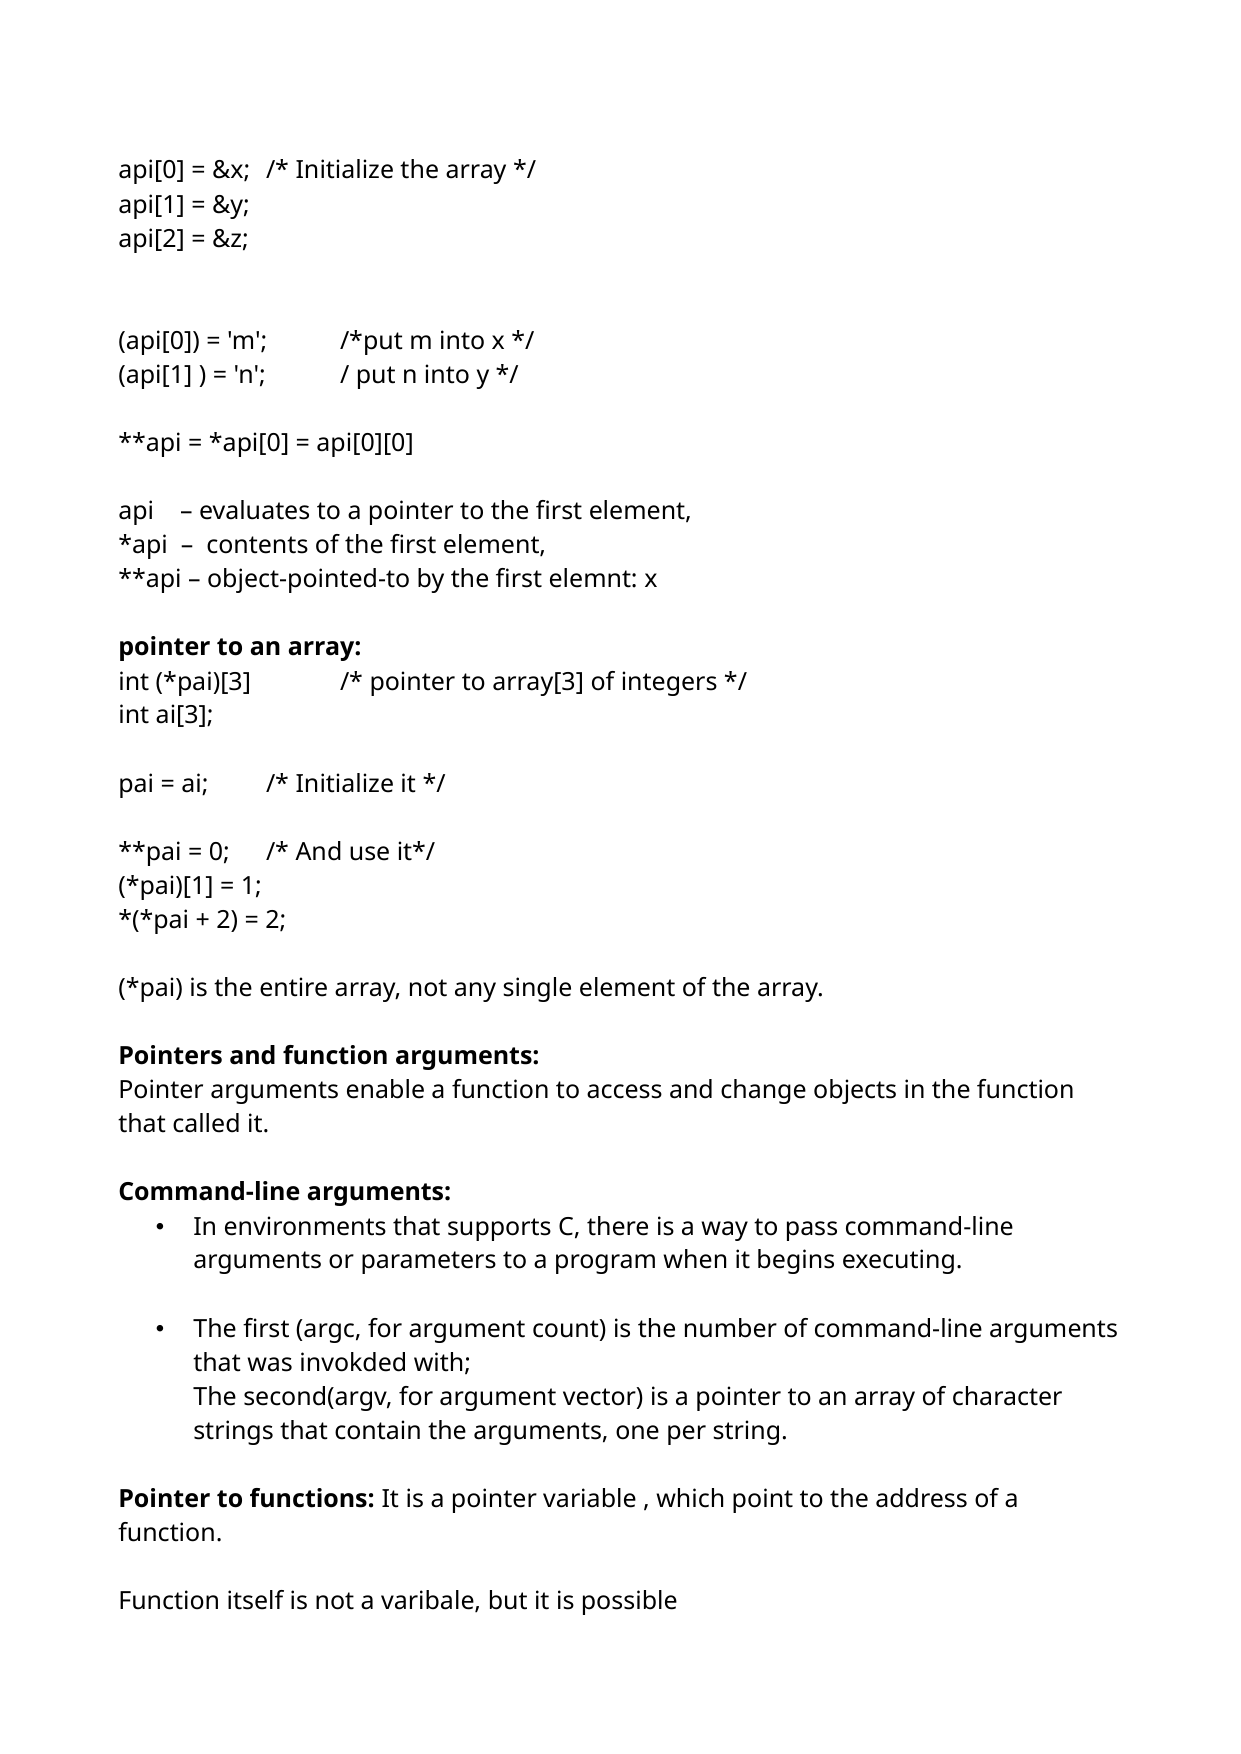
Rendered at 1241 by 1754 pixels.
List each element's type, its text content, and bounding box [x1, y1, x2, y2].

text (*pai)[1] = 1; [118, 867, 1122, 902]
list In environments that supports C, there is a way to pass command-line arguments or parameters to a program when it begins executing. [156, 1208, 1122, 1276]
text api[0] = &x; /* Initialize the array */ [118, 152, 1122, 186]
text int (*pai)[3] /* pointer to array[3] of integers */ [118, 663, 1122, 697]
text pointer to an array: [118, 629, 1122, 663]
text pai = ai; /* Initialize it */ [118, 765, 1122, 799]
text Pointer to functions: It is a pointer variable , which point to the address of a function. [118, 1481, 1122, 1549]
text (api[0]) = 'm'; /*put m into x */ [118, 322, 1122, 357]
text int ai[3]; [118, 697, 1122, 731]
text **pai = 0; /* And use it*/ [118, 833, 1122, 867]
list The second(argv, for argument vector) is a pointer to an array of character strings that contain the arguments, one per string. [156, 1378, 1122, 1447]
text (*pai) is the entire array, not any single element of the array. [118, 970, 1122, 1004]
text Function itself is not a varibale, but it is possible [118, 1583, 1122, 1617]
text Pointers and function arguments: [118, 1038, 1122, 1072]
text *(*pai + 2) = 2; [118, 902, 1122, 936]
text api – evaluates to a pointer to the first element, [118, 493, 1122, 527]
text (api[1] ) = 'n'; / put n into y */ [118, 357, 1122, 391]
list The first (argc, for argument count) is the number of command-line arguments that was invokded with; [156, 1310, 1122, 1378]
text Command-line arguments: [118, 1174, 1122, 1208]
text api[2] = &z; [118, 220, 1122, 254]
text api[1] = &y; [118, 186, 1122, 220]
text **api = *api[0] = api[0][0] [118, 425, 1122, 459]
text **api – object-pointed-to by the first elemnt: x [118, 561, 1122, 595]
text *api – contents of the first element, [118, 527, 1122, 561]
text Pointer arguments enable a function to access and change objects in the function that called it. [118, 1072, 1122, 1140]
